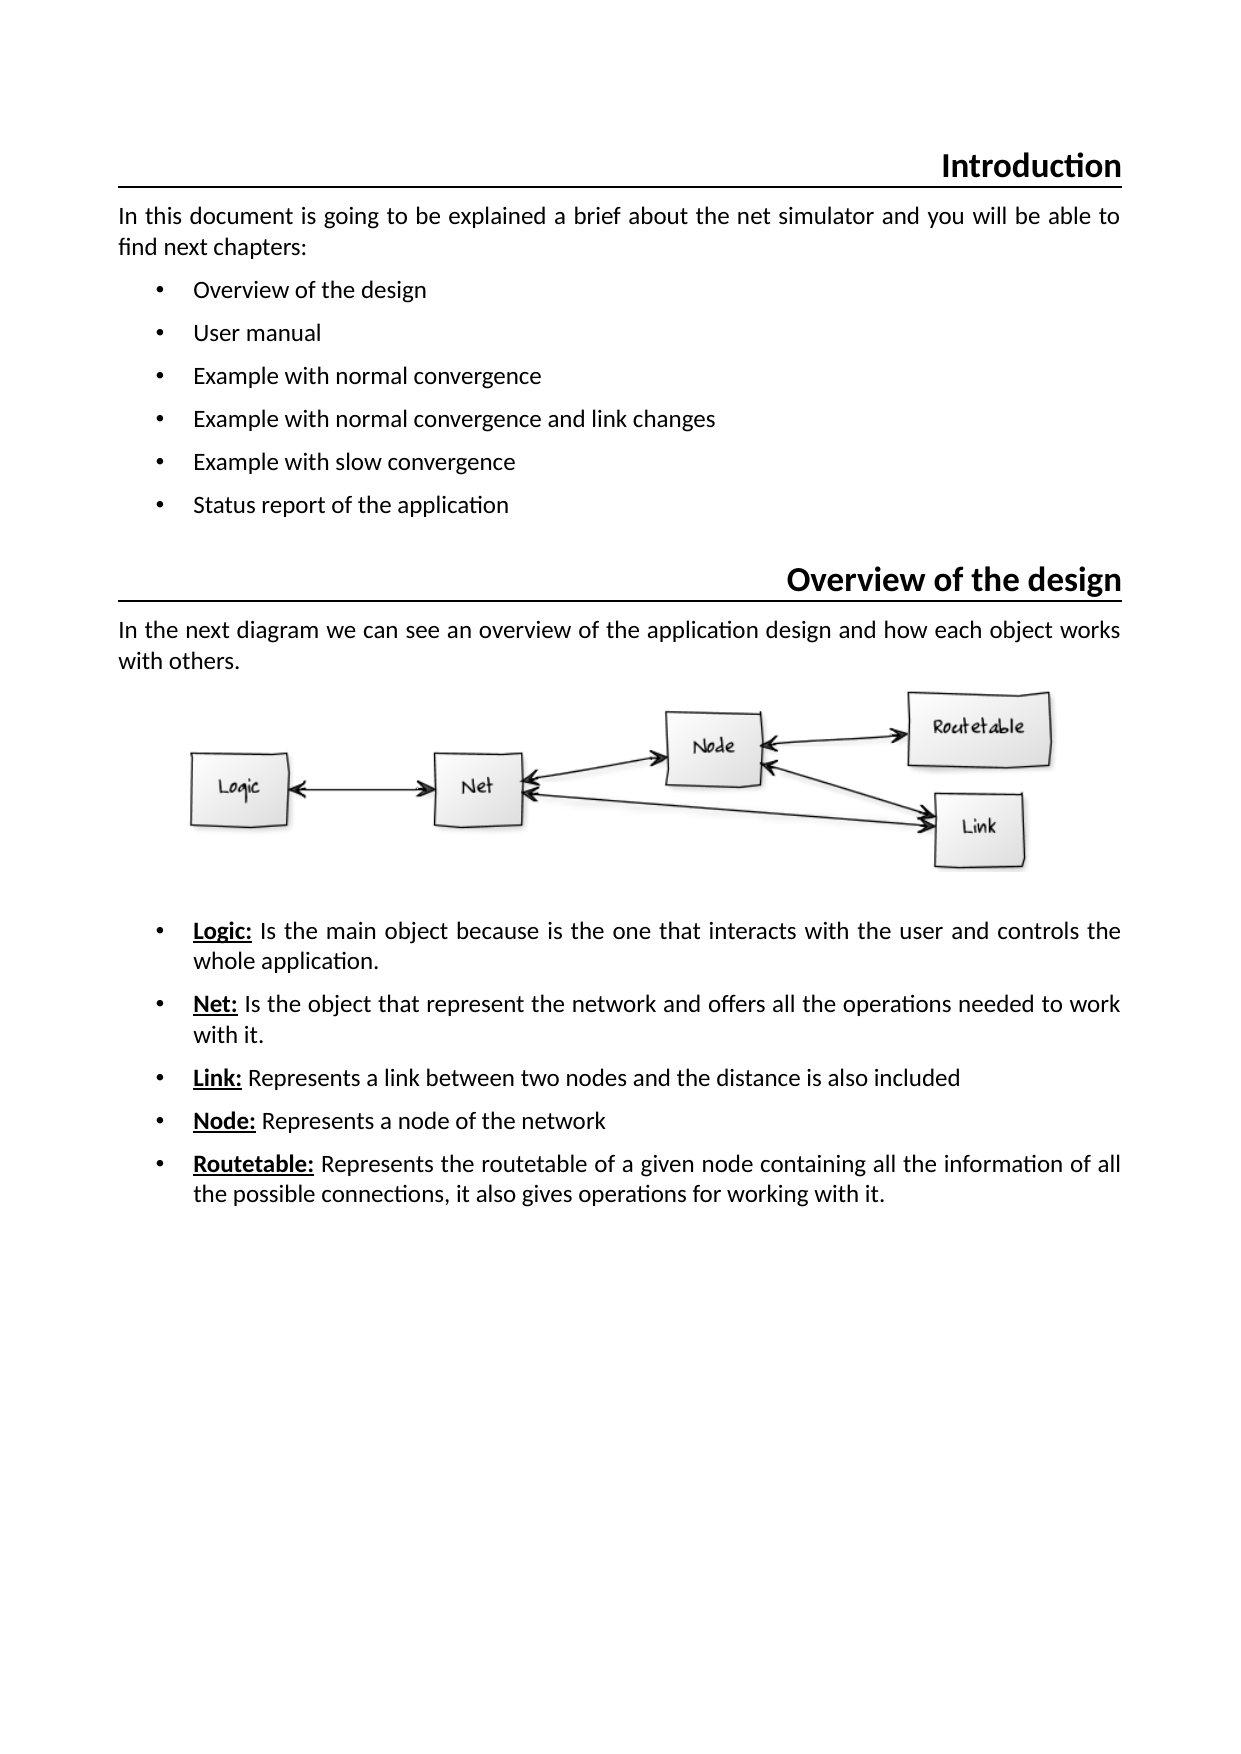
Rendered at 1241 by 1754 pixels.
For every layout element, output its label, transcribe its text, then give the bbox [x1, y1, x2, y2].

list Example with normal convergence and link changes [156, 403, 1122, 433]
list Status report of the application [156, 489, 1122, 519]
subtitle Overview of the design [118, 557, 1122, 600]
list Node: Represents a node of the network [156, 1105, 1122, 1136]
list Example with normal convergence [156, 360, 1122, 391]
list Net: Is the object that represent the network and offers all the operations needed to work with it. [156, 988, 1122, 1049]
list Example with slow convergence [156, 446, 1122, 477]
text In the next diagram we can see an overview of the application design and how each object works with others. [118, 614, 1122, 675]
list Overview of the design [156, 274, 1122, 304]
list Link: Represents a link between two nodes and the distance is also included [156, 1062, 1122, 1092]
picture [182, 687, 1058, 872]
text In this document is going to be explained a brief about the net simulator and you will be able to find next chapters: [118, 200, 1122, 261]
list Logic: Is the main object because is the one that interacts with the user and controls the whole application. [156, 915, 1122, 976]
list Routetable: Represents the routetable of a given node containing all the information of all the possible connections, it also gives operations for working with it. [156, 1148, 1122, 1209]
subtitle Introduction [118, 143, 1122, 186]
list User manual [156, 317, 1122, 347]
